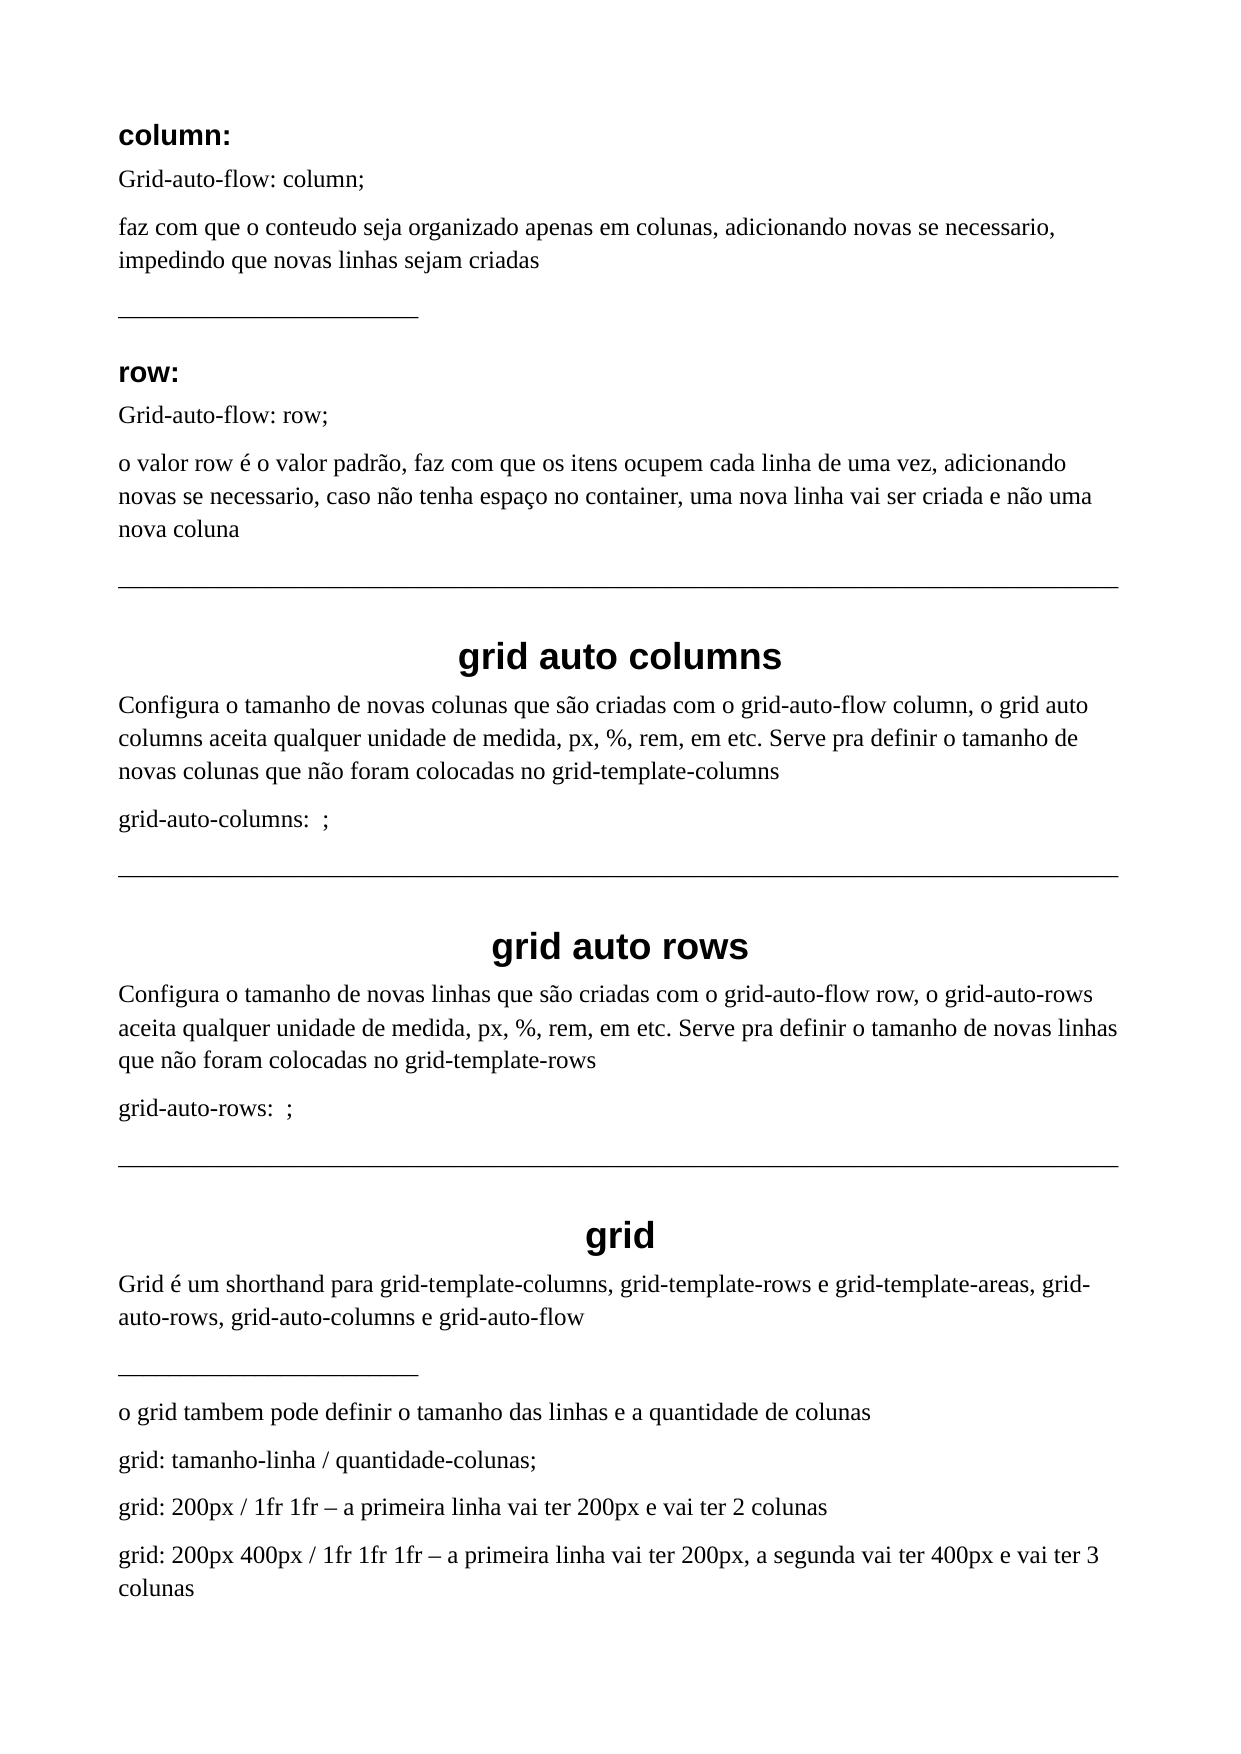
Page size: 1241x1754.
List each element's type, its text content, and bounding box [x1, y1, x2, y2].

text grid: 200px 400px / 1fr 1fr 1fr – a primeira linha vai ter 200px, a segunda vai ter 400px e vai ter 3 colunas [118, 1540, 1122, 1602]
text ________________________ [118, 1350, 1122, 1378]
text grid-auto-columns: ; [118, 804, 1122, 832]
text ________________________________________________________________________________ [118, 562, 1122, 591]
subtitle grid auto rows [118, 924, 1122, 967]
text grid: tamanho-linha / quantidade-colunas; [118, 1445, 1122, 1474]
text o grid tambem pode definir o tamanho das linhas e a quantidade de colunas [118, 1397, 1122, 1426]
text Grid-auto-flow: row; [118, 401, 1122, 429]
text ________________________________________________________________________________ [118, 1141, 1122, 1169]
text Configura o tamanho de novas linhas que são criadas com o grid-auto-flow row, o grid-auto-rows aceita qualquer unidade de medida, px, %, rem, em etc. Serve pra definir o tamanho de novas linhas que não foram colocadas no grid-template-rows [118, 979, 1122, 1074]
text Configura o tamanho de novas colunas que são criadas com o grid-auto-flow column, o grid auto columns aceita qualquer unidade de medida, px, %, rem, em etc. Serve pra definir o tamanho de novas colunas que não foram colocadas no grid-template-columns [118, 690, 1122, 785]
text grid-auto-rows: ; [118, 1093, 1122, 1122]
subtitle grid [118, 1213, 1122, 1257]
subtitle row: [118, 354, 1122, 388]
subtitle column: [118, 118, 1122, 152]
text Grid é um shorthand para grid-template-columns, grid-template-rows e grid-template-areas, grid-auto-rows, grid-auto-columns e grid-auto-flow [118, 1269, 1122, 1331]
subtitle grid auto columns [118, 634, 1122, 678]
text ________________________ [118, 292, 1122, 321]
text grid: 200px / 1fr 1fr – a primeira linha vai ter 200px e vai ter 2 colunas [118, 1492, 1122, 1521]
text ________________________________________________________________________________ [118, 851, 1122, 880]
text faz com que o conteudo seja organizado apenas em colunas, adicionando novas se necessario, impedindo que novas linhas sejam criadas [118, 212, 1122, 273]
text o valor row é o valor padrão, faz com que os itens ocupem cada linha de uma vez, adicionando novas se necessario, caso não tenha espaço no container, uma nova linha vai ser criada e não uma nova coluna [118, 448, 1122, 543]
text Grid-auto-flow: column; [118, 164, 1122, 193]
